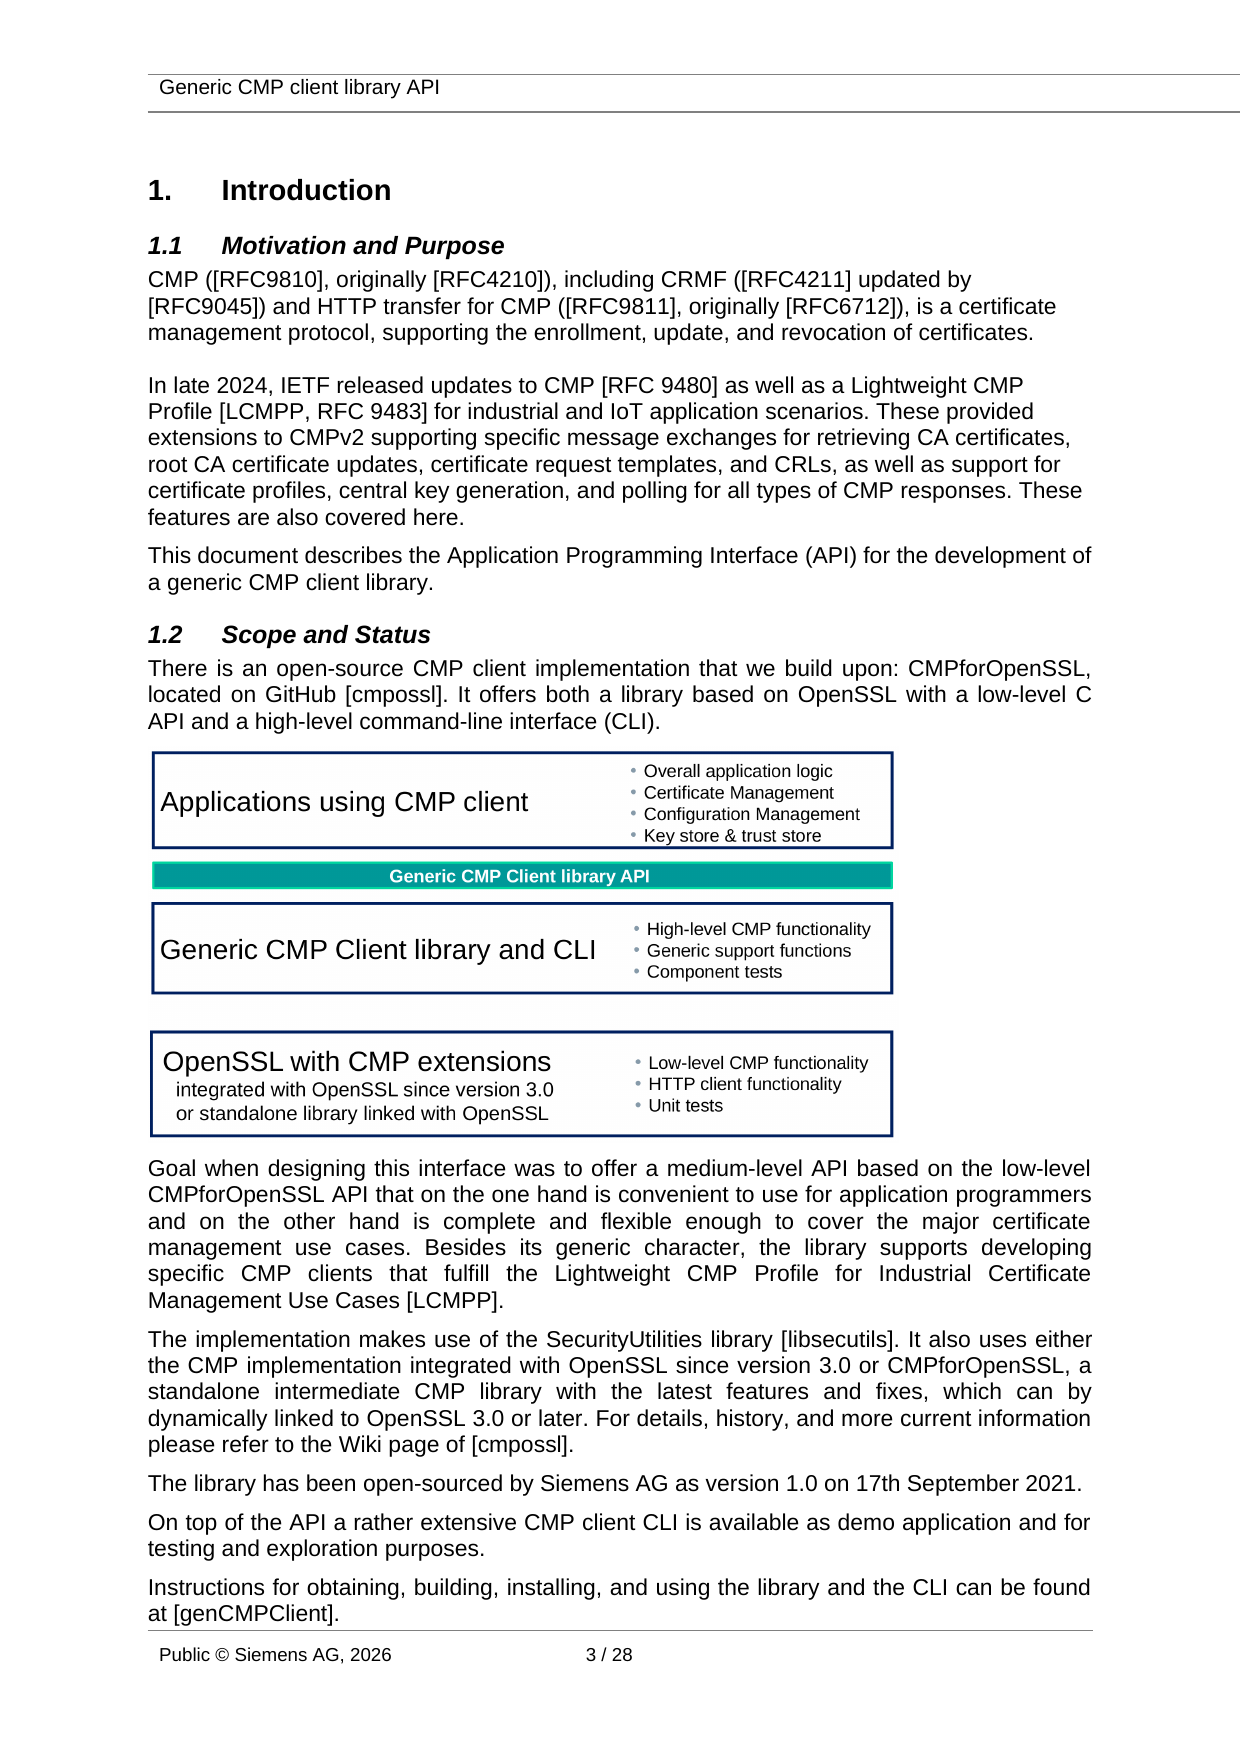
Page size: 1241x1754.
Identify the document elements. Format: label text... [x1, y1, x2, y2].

picture [147, 746, 899, 1143]
text This document describes the Application Programming Interface (API) for the development of a generic CMP client library. [148, 542, 1092, 595]
text The implementation makes use of the SecurityUtilities library [libsecutils]. It also uses either the CMP implementation integrated with OpenSSL since version 3.0 or CMPforOpenSSL, a standalone intermediate CMP library with the latest features and fixes, which can by dynamically linked to OpenSSL 3.0 or later. For details, history, and more current information please refer to the Wiki page of [cmpossl]. [148, 1326, 1092, 1457]
text Goal when designing this interface was to offer a medium-level API based on the low-level CMPforOpenSSL API that on the one hand is convenient to use for application programmers and on the other hand is complete and flexible enough to cover the major certificate management use cases. Besides its generic character, the library supports developing specific CMP clients that fulfill the Lightweight CMP Profile for Industrial Certificate Management Use Cases [LCMPP]. [148, 1155, 1092, 1313]
text There is an open-source CMP client implementation that we build upon: CMPforOpenSSL, located on GitHub [cmpossl]. It offers both a library based on OpenSSL with a low-level C API and a high-level command-line interface (CLI). [148, 655, 1092, 734]
subtitle Motivation and Purpose [148, 231, 1092, 260]
text Instructions for obtaining, building, installing, and using the library and the CLI can be found at [genCMPClient]. [148, 1574, 1092, 1627]
subtitle Introduction [148, 173, 1092, 206]
text The library has been open-sourced by Siemens AG as version 1.0 on 17th September 2021. [148, 1470, 1092, 1496]
text On top of the API a rather extensive CMP client CLI is available as demo application and for testing and exploration purposes. [148, 1509, 1092, 1561]
subtitle Scope and Status [148, 620, 1092, 649]
text CMP ([RFC9810], originally [RFC4210]), including CRMF ([RFC4211] updated by [RFC9045]) and HTTP transfer for CMP ([RFC9811], originally [RFC6712]), is a certificate management protocol, supporting the enrollment, update, and revocation of certificates. In late 2024, IETF released updates to CMP [RFC 9480] as well as a Lightweight CMP Profile [LCMPP, RFC 9483] for industrial and IoT application scenarios. These provided extensions to CMPv2 supporting specific message exchanges for retrieving CA certificates, root CA certificate updates, certificate request templates, and CRLs, as well as support for certificate profiles, central key generation, and polling for all types of CMP responses. These features are also covered here. [148, 266, 1092, 530]
